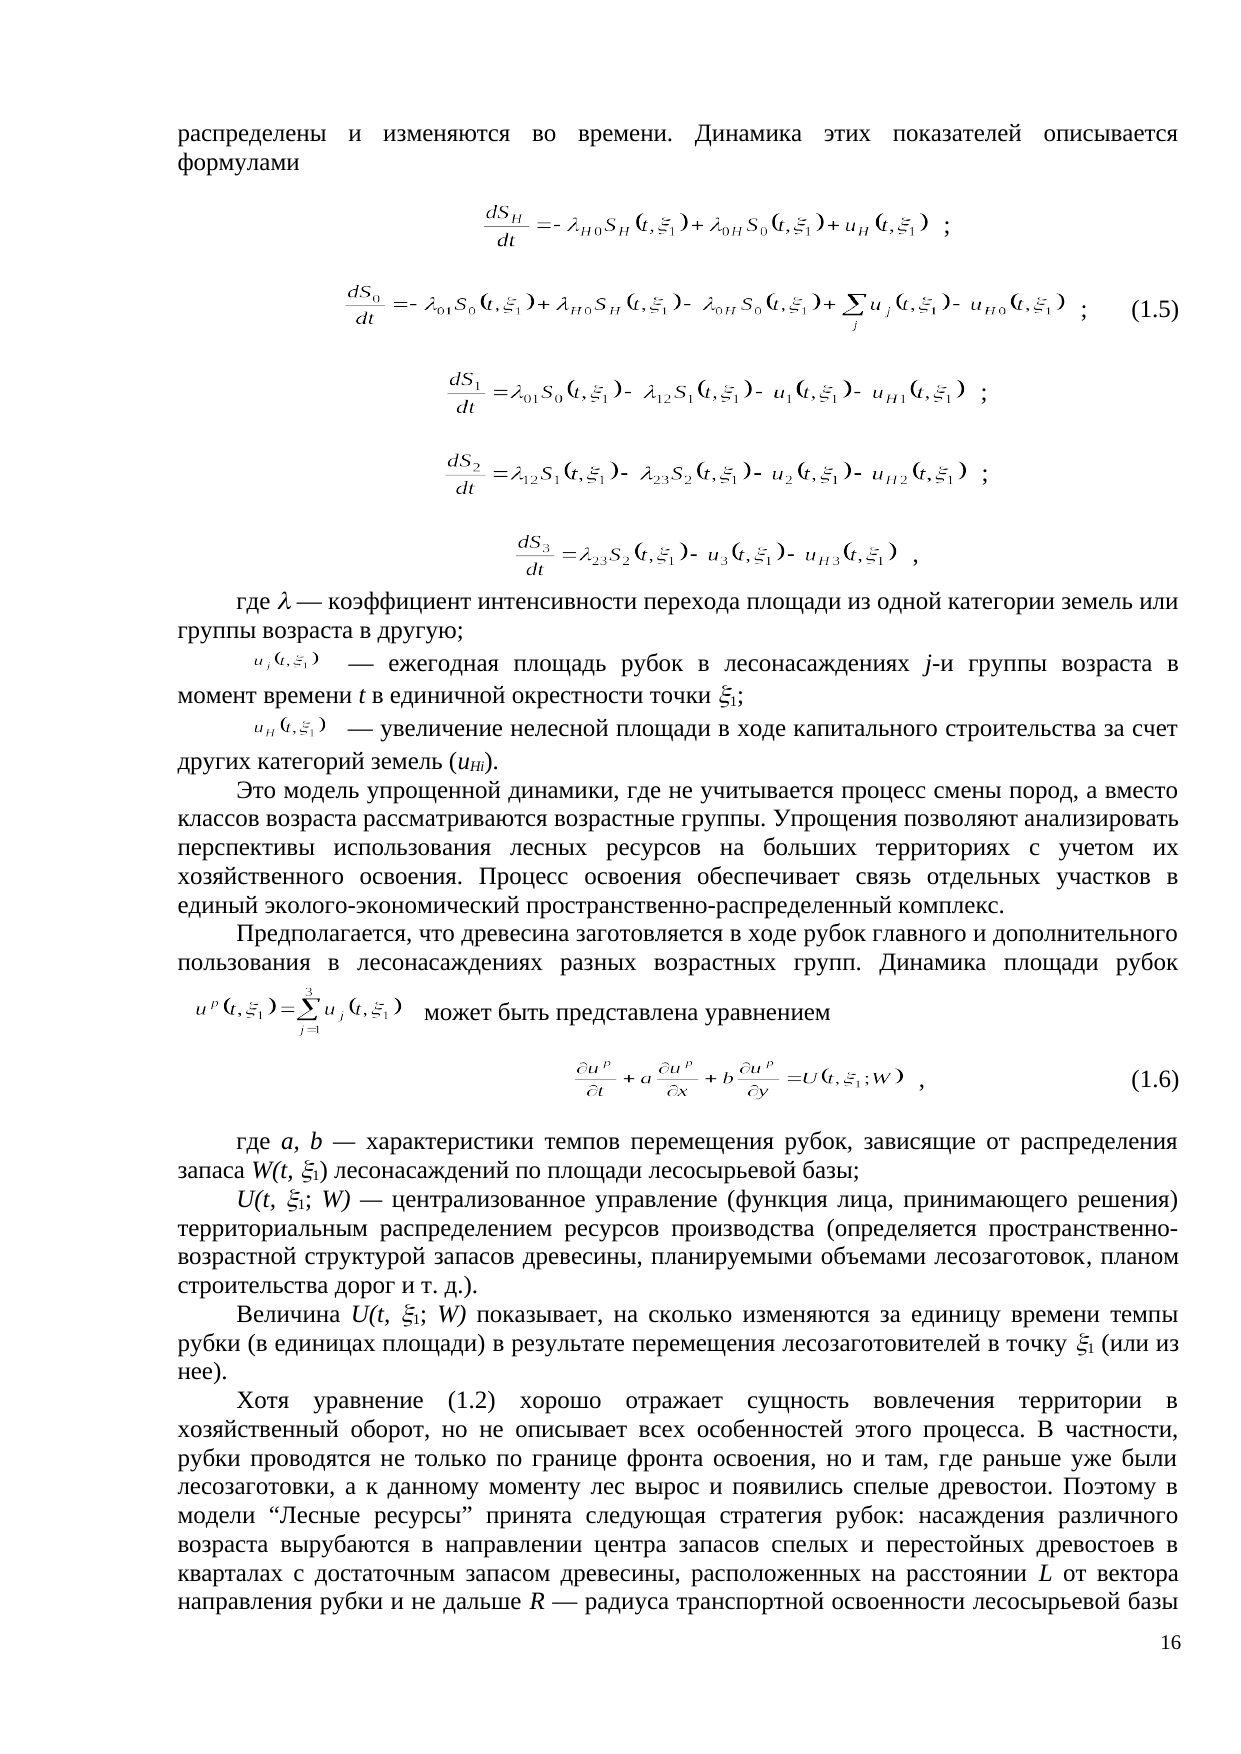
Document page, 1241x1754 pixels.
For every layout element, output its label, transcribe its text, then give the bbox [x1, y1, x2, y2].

text ; [177, 440, 1179, 505]
text — увеличение нелесной площади в ходе капитального строительства за счет других категорий земель (uHi). [177, 709, 1179, 775]
text Величина U(t, 1; W) показывает, на сколько изменяются за единицу времени темпы рубки (в единицах площади) в результате перемещения лесозаготовителей в точку 1 (или из нее). [177, 1299, 1179, 1385]
text ; [177, 359, 1179, 424]
text Хотя уравнение (1.2) хорошо отражает сущность вовлечения территории в хозяйственный оборот, но не описывает всех особен­ностей этого процесса. В частности, рубки проводятся не только по границе фронта освоения, но и там, где раньше уже были лесозаготовки, а к данному моменту лес вырос и появились спелые древостои. Поэтому в модели “Лесные ресурсы” принята следующая стратегия рубок: насаждения различного возраста вырубаются в направлении центра запасов спелых и перестойных древостоев в кварталах с достаточным запасом древесины, расположенных на расстоянии L от вектора направления рубки и не дальше R — радиуса транспортной освоенности лесосырьевой базы [177, 1385, 1179, 1615]
text Предполагается, что древесина заготовляется в ходе рубок главного и дополнительного пользования в лесонасаждениях раз­ных возрастных групп. Динамика площади рубок может быть представлена уравнением [177, 918, 1179, 1047]
text где  — коэффициент интенсивности перехода площади из одной категории земель или группы возраста в другую; [177, 586, 1179, 643]
text распределены и изменяются во времени. Динамика этих показателей описывается формулами [177, 118, 1179, 176]
text ; [177, 192, 1179, 257]
text Это модель упрощенной динамики, где не учитывается процесс смены пород, а вместо классов воз­раста рассматриваются возрастные группы. Упрощения позво­ляют анализировать перспективы использования лесных ресурсов на больших терри­ториях с учетом их хозяйственного освоения. Процесс освоения обеспечивает связь отдельных участков в единый эколого-экономический пространственно-распределенный комплекс. [177, 775, 1179, 918]
text , (1.6) [177, 1047, 1179, 1110]
text где а, b — характеристики темпов перемещения рубок, зависящие от распределения запаса W(t, 1) лесонасаждений по площади лесосырьевой базы; [177, 1126, 1179, 1184]
text — ежегодная площадь рубок в лесонасаждениях j-и группы возраста в момент времени t в единичной окрест­ности точки 1; [177, 643, 1179, 709]
text U(t, 1; W) — централизованное управление (функция лица, принимающего решения) территориальным распределением ресурсов производства (определяется пространственно-возрастной структурой запасов древесины, планируемыми объемами лесозаготовок, планом строительства дорог и т. д.). [177, 1184, 1179, 1299]
text ; (1.5) [177, 273, 1179, 343]
text , [177, 522, 1179, 586]
